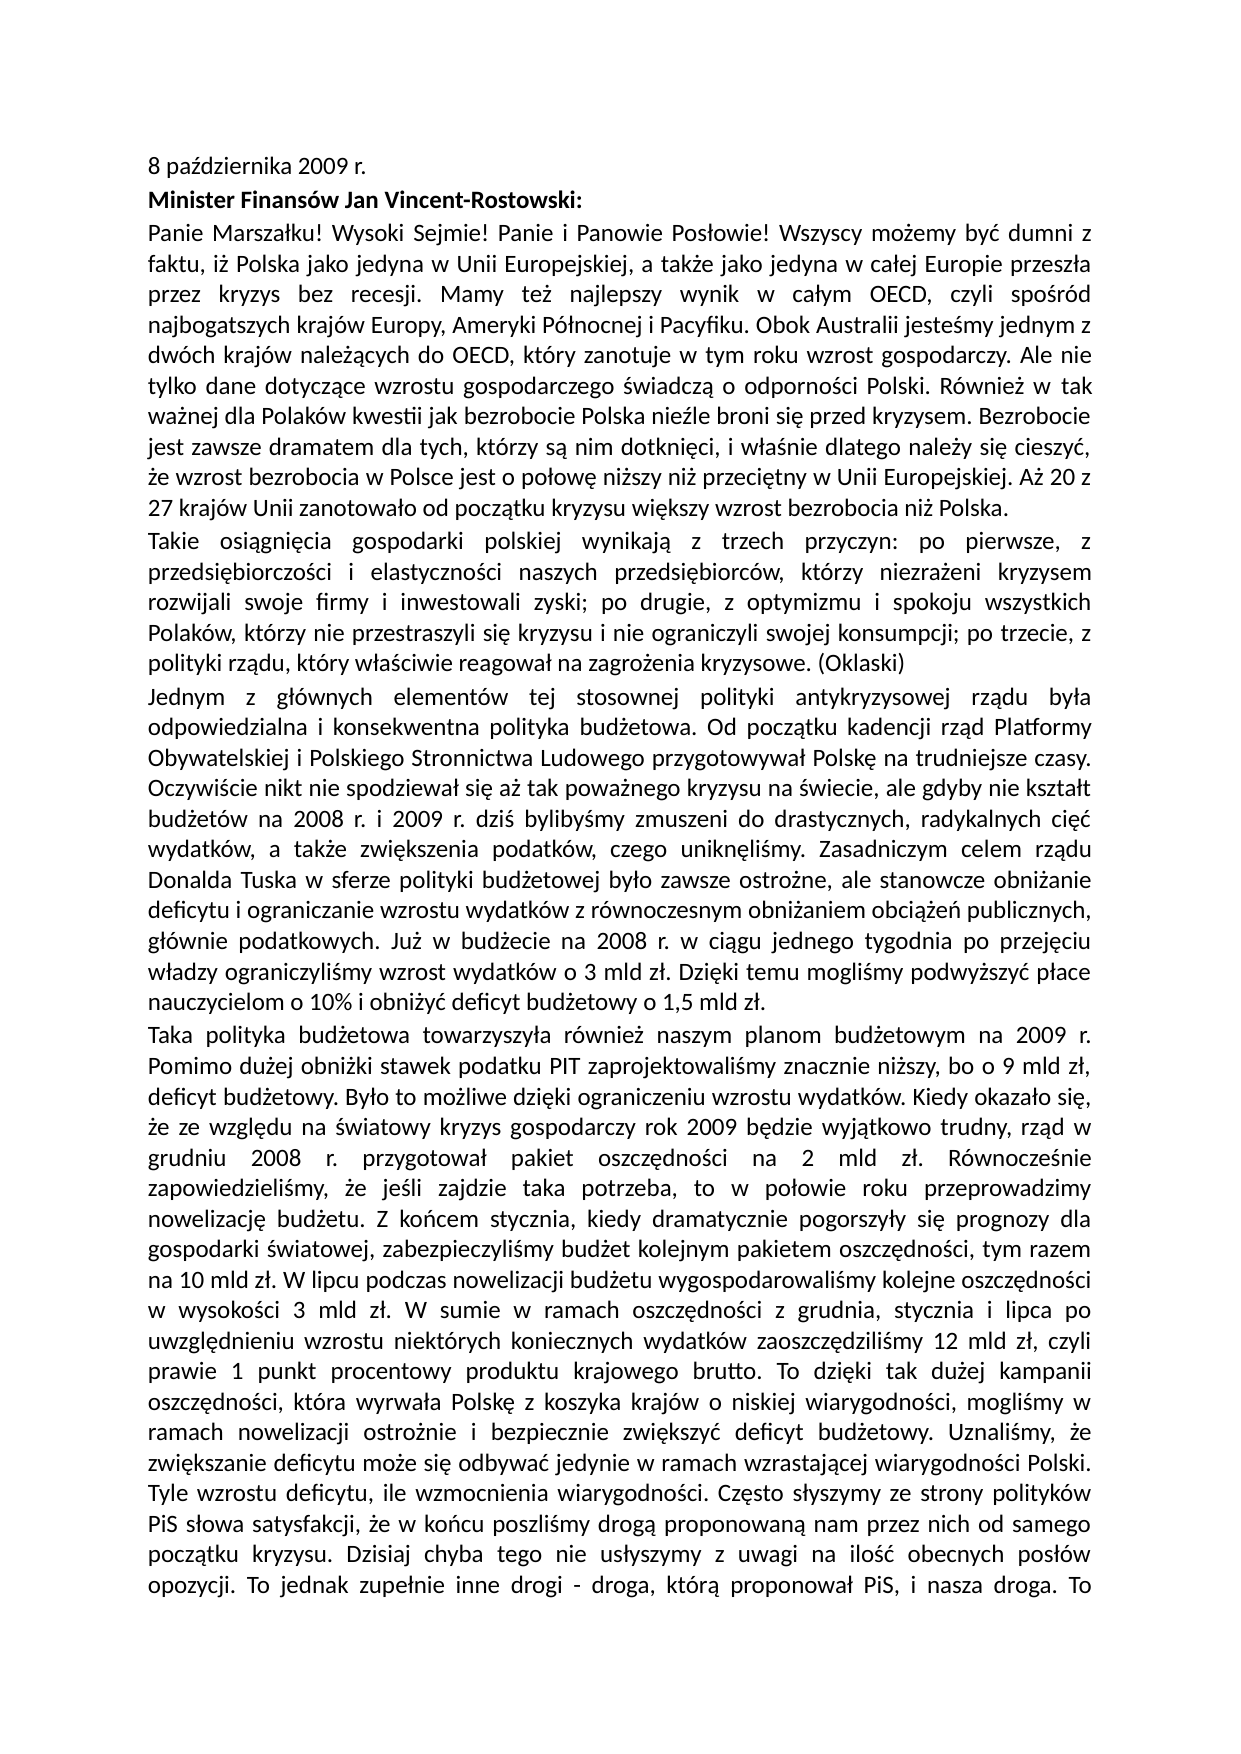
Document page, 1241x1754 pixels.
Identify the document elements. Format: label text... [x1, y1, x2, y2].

text Taka polityka budżetowa towarzyszyła również naszym planom budżetowym na 2009 r. Pomimo dużej obniżki stawek podatku PIT zaprojektowaliśmy znacznie niższy, bo o 9 mld zł, deficyt budżetowy. Było to możliwe dzięki ograniczeniu wzrostu wydatków. Kiedy okazało się, że ze względu na światowy kryzys gospodarczy rok 2009 będzie wyjątkowo trudny, rząd w grudniu 2008 r. przygotował pakiet oszczędności na 2 mld zł. Równocześnie zapowiedzieliśmy, że jeśli zajdzie taka potrzeba, to w połowie roku przeprowadzimy nowelizację budżetu. Z końcem stycznia, kiedy dramatycznie pogorszyły się prognozy dla gospodarki światowej, zabezpieczyliśmy budżet kolejnym pakietem oszczędności, tym razem na 10 mld zł. W lipcu podczas nowelizacji budżetu wygospodarowaliśmy kolejne oszczędności w wysokości 3 mld zł. W sumie w ramach oszczędności z grudnia, stycznia i lipca po uwzględnieniu wzrostu niektórych koniecznych wydatków zaoszczędziliśmy 12 mld zł, czyli prawie 1 punkt procentowy produktu krajowego brutto. To dzięki tak dużej kampanii oszczędności, która wyrwała Polskę z koszyka krajów o niskiej wiarygodności, mogliśmy w ramach nowelizacji ostrożnie i bezpiecznie zwiększyć deficyt budżetowy. Uznaliśmy, że zwiększanie deficytu może się odbywać jedynie w ramach wzrastającej wiarygodności Polski. Tyle wzrostu deficytu, ile wzmocnienia wiarygodności. Często słyszymy ze strony polityków PiS słowa satysfakcji, że w końcu poszliśmy drogą proponowaną nam przez nich od samego początku kryzysu. Dzisiaj chyba tego nie usłyszymy z uwagi na ilość obecnych posłów opozycji. To jednak zupełnie inne drogi - droga, którą proponował PiS, i nasza droga. To [148, 1020, 1093, 1599]
text 8 października 2009 r. [148, 151, 1093, 181]
text Takie osiągnięcia gospodarki polskiej wynikają z trzech przyczyn: po pierwsze, z przedsiębiorczości i elastyczności naszych przedsiębiorców, którzy niezrażeni kryzysem rozwijali swoje firmy i inwestowali zyski; po drugie, z optymizmu i spokoju wszystkich Polaków, którzy nie przestraszyli się kryzysu i nie ograniczyli swojej konsumpcji; po trzecie, z polityki rządu, który właściwie reagował na zagrożenia kryzysowe. (Oklaski) [148, 526, 1093, 678]
text Panie Marszałku! Wysoki Sejmie! Panie i Panowie Posłowie! Wszyscy możemy być dumni z faktu, iż Polska jako jedyna w Unii Europejskiej, a także jako jedyna w całej Europie przeszła przez kryzys bez recesji. Mamy też najlepszy wynik w całym OECD, czyli spośród najbogatszych krajów Europy, Ameryki Północnej i Pacyfiku. Obok Australii jesteśmy jednym z dwóch krajów należących do OECD, który zanotuje w tym roku wzrost gospodarczy. Ale nie tylko dane dotyczące wzrostu gospodarczego świadczą o odporności Polski. Również w tak ważnej dla Polaków kwestii jak bezrobocie Polska nieźle broni się przed kryzysem. Bezrobocie jest zawsze dramatem dla tych, którzy są nim dotknięci, i właśnie dlatego należy się cieszyć, że wzrost bezrobocia w Polsce jest o połowę niższy niż przeciętny w Unii Europejskiej. Aż 20 z 27 krajów Unii zanotowało od początku kryzysu większy wzrost bezrobocia niż Polska. [148, 217, 1093, 523]
text Minister Finansów Jan Vincent-Rostowski: [148, 184, 1093, 214]
text Jednym z głównych elementów tej stosownej polityki antykryzysowej rządu była odpowiedzialna i konsekwentna polityka budżetowa. Od początku kadencji rząd Platformy Obywatelskiej i Polskiego Stronnictwa Ludowego przygotowywał Polskę na trudniejsze czasy. Oczywiście nikt nie spodziewał się aż tak poważnego kryzysu na świecie, ale gdyby nie kształt budżetów na 2008 r. i 2009 r. dziś bylibyśmy zmuszeni do drastycznych, radykalnych cięć wydatków, a także zwiększenia podatków, czego uniknęliśmy. Zasadniczym celem rządu Donalda Tuska w sferze polityki budżetowej było zawsze ostrożne, ale stanowcze obniżanie deficytu i ograniczanie wzrostu wydatków z równoczesnym obniżaniem obciążeń publicznych, głównie podatkowych. Już w budżecie na 2008 r. w ciągu jednego tygodnia po przejęciu władzy ograniczyliśmy wzrost wydatków o 3 mld zł. Dzięki temu mogliśmy podwyższyć płace nauczycielom o 10% i obniżyć deficyt budżetowy o 1,5 mld zł. [148, 681, 1093, 1017]
